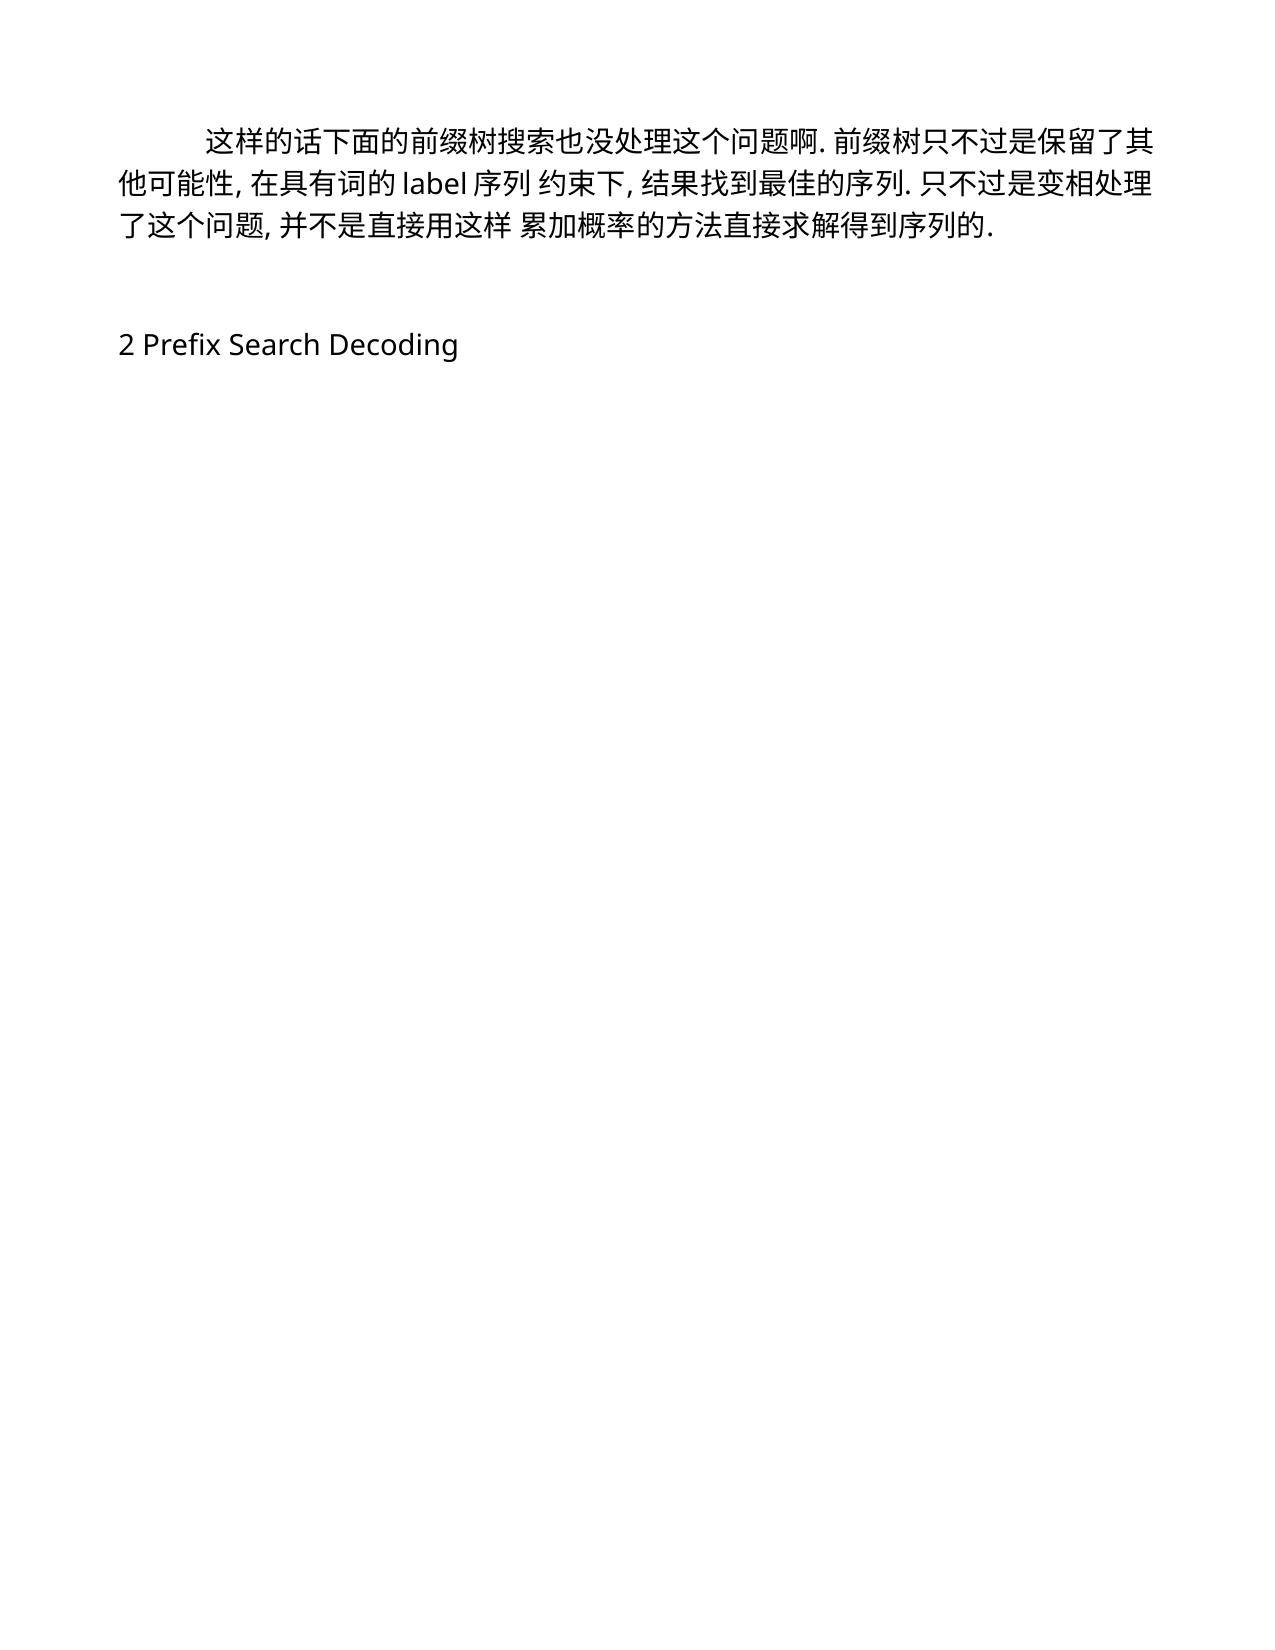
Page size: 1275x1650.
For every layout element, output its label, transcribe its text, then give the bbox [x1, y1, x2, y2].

text 2 Prefix Search Decoding [118, 325, 1157, 364]
text 这样的话下面的前缀树搜索也没处理这个问题啊. 前缀树只不过是保留了其他可能性, 在具有词的label序列 约束下, 结果找到最佳的序列. 只不过是变相处理了这个问题, 并不是直接用这样 累加概率的方法直接求解得到序列的. [118, 118, 1157, 245]
